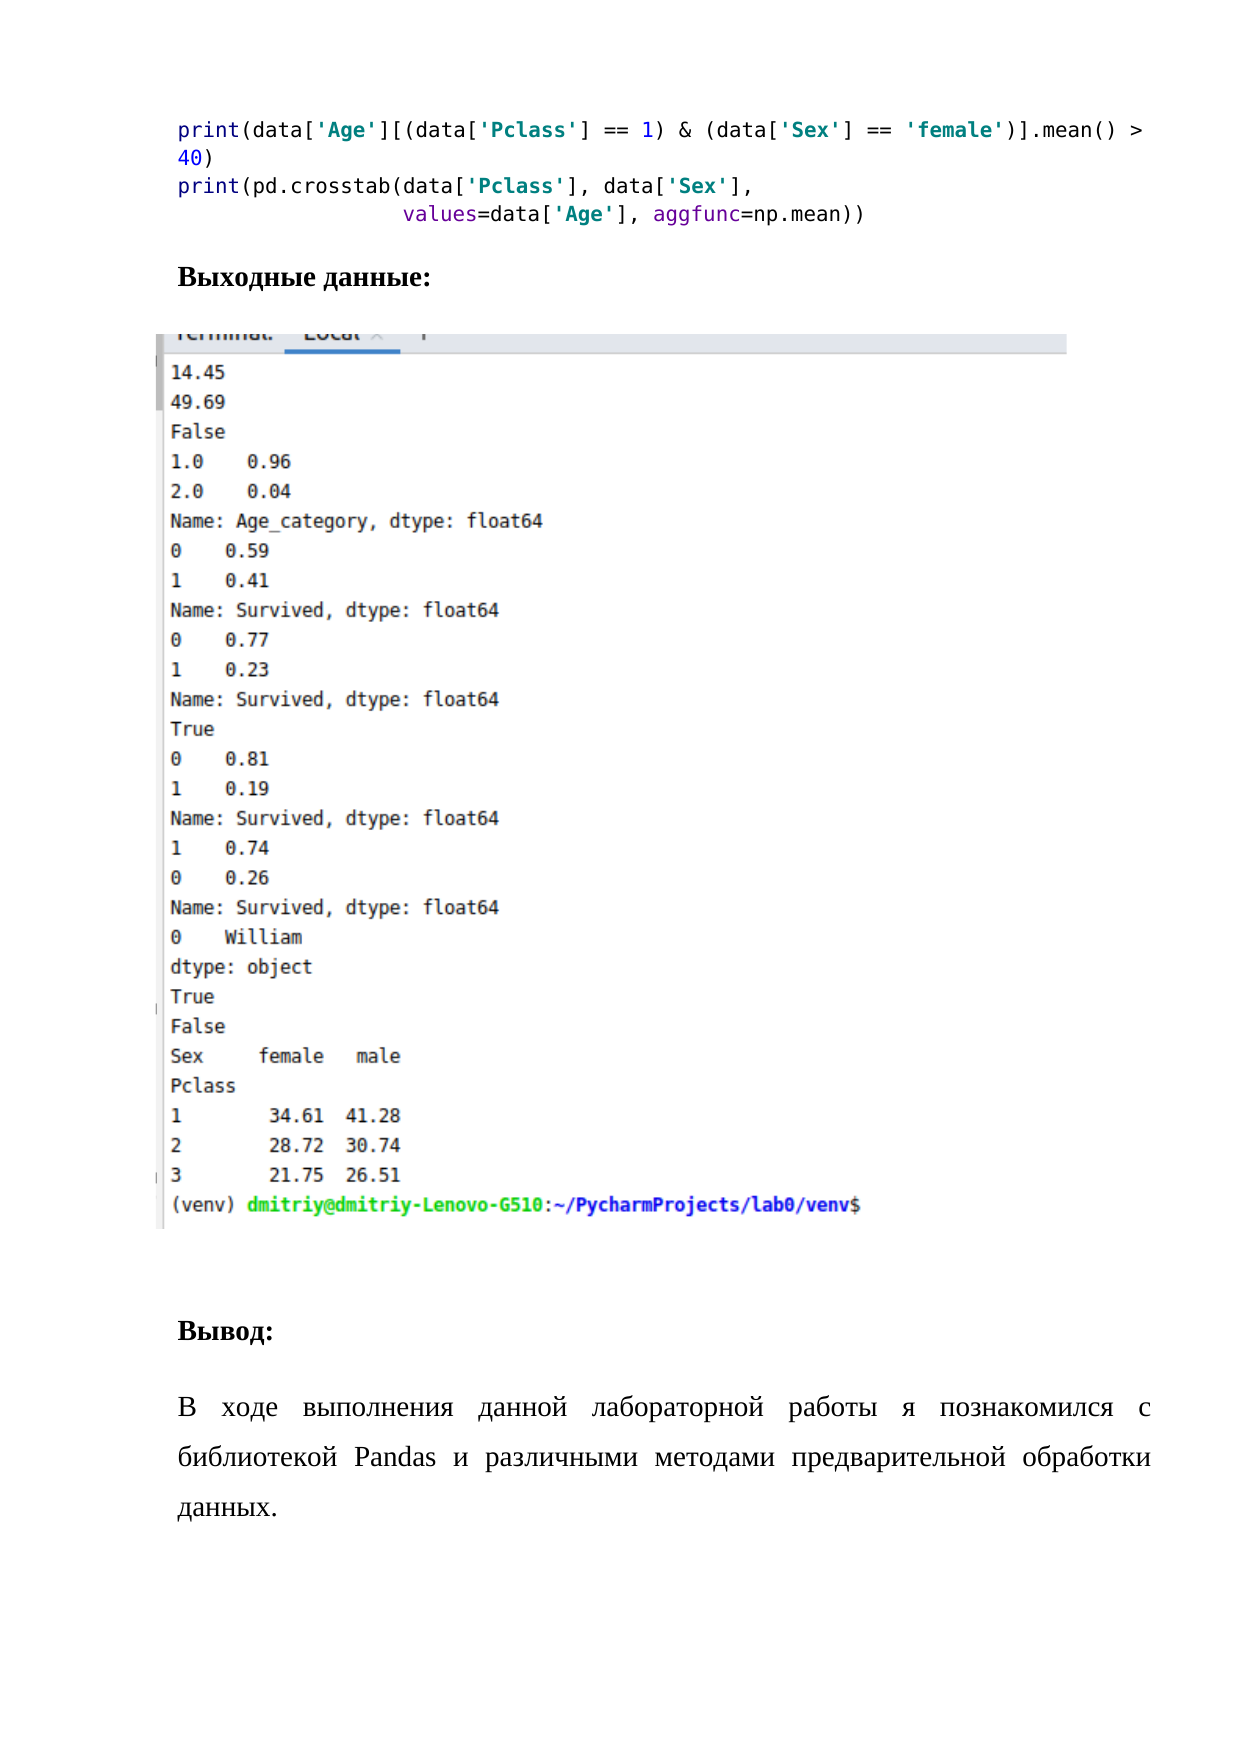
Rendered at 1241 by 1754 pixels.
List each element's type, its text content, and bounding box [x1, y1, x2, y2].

text Вывод: [177, 1313, 1152, 1347]
picture [155, 334, 1067, 1229]
text print(pd.crosstab(data['Pclass'], data['Sex'], [177, 174, 1152, 198]
text В ходе выполнения данной лабораторной работы я познакомился с библиотекой Pandas и различными методами предварительной обработки данных. [177, 1389, 1152, 1523]
text values=data['Age'], aggfunc=np.mean)) [177, 202, 1152, 226]
text print(data['Age'][(data['Pclass'] == 1) & (data['Sex'] == 'female')].mean() > 40) [177, 118, 1152, 170]
text Выходные данные: [177, 259, 1152, 293]
